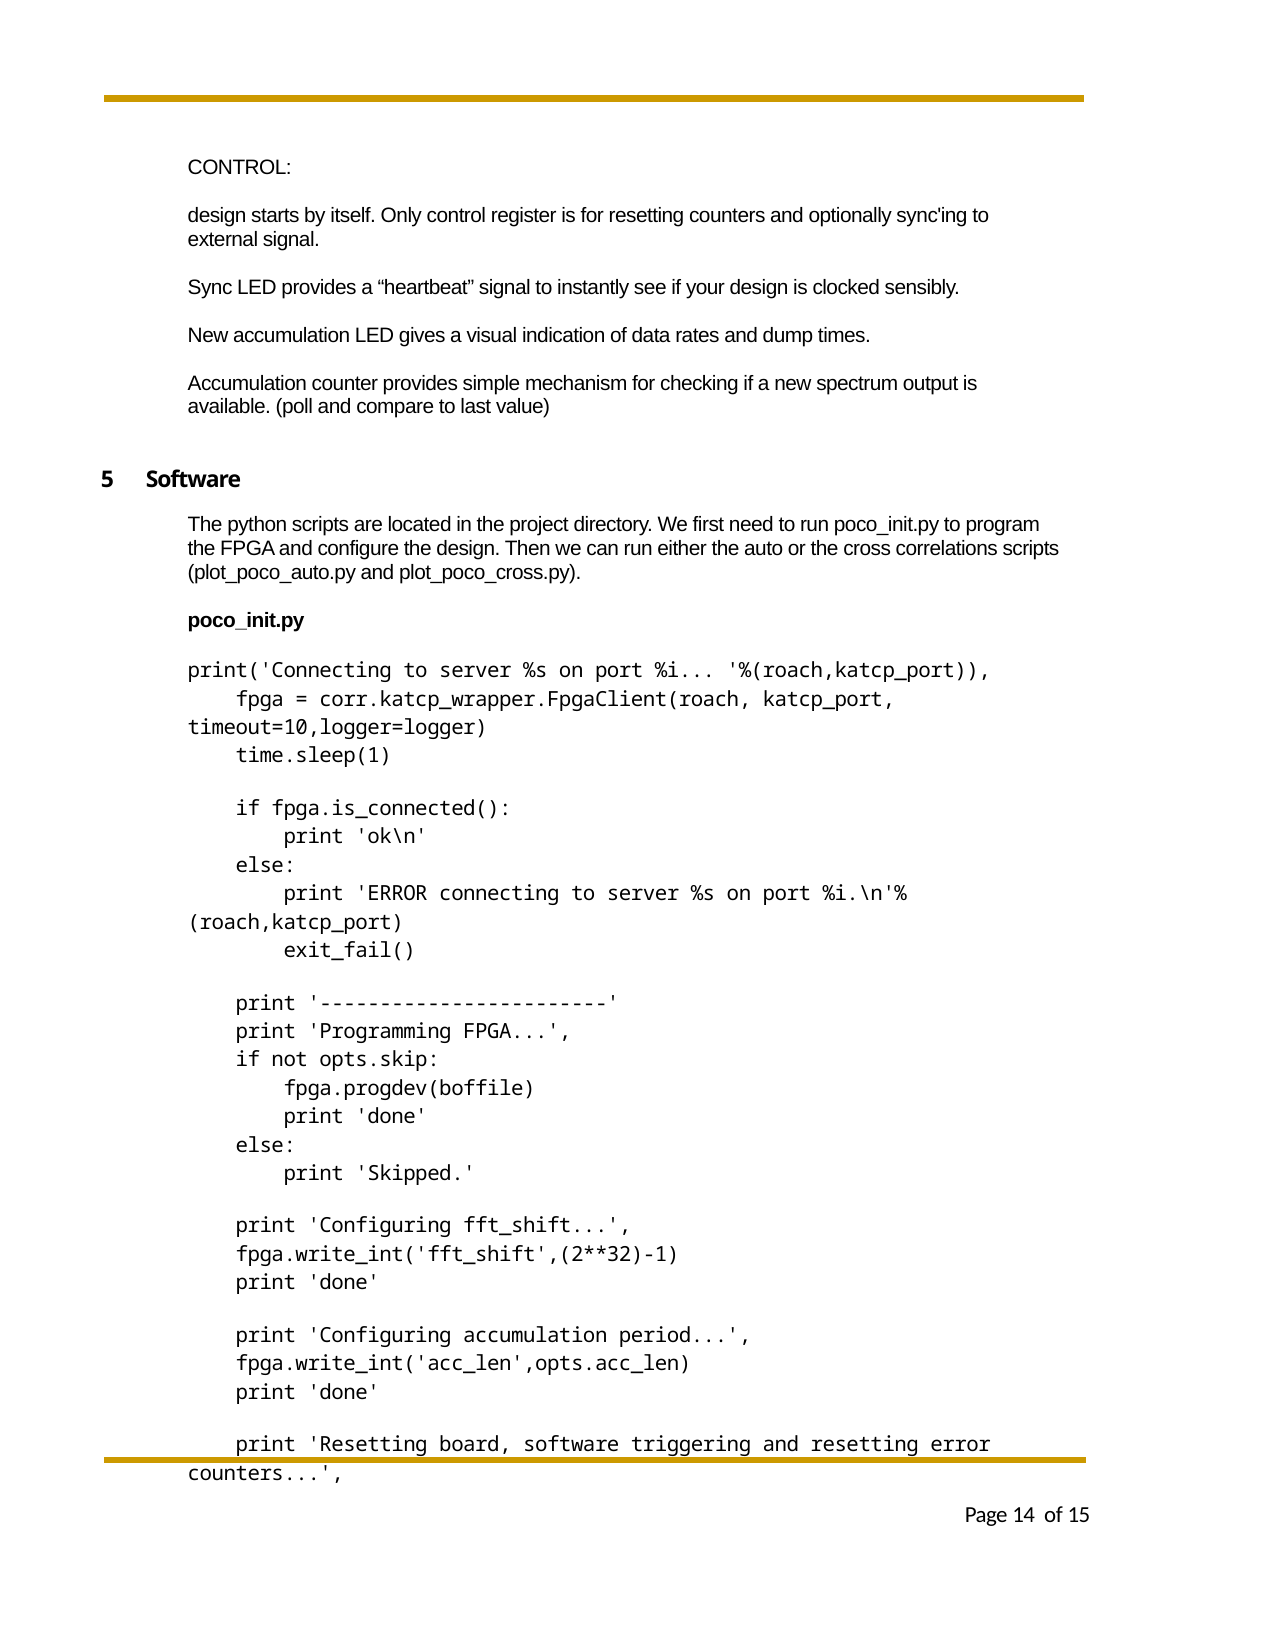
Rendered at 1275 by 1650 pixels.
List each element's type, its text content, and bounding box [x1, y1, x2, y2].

text print 'Resetting board, software triggering and resetting error [187, 1429, 1062, 1457]
text print 'Configuring accumulation period...', [187, 1320, 1062, 1348]
text time.sleep(1) [187, 741, 1062, 769]
text counters...', [187, 1463, 1062, 1486]
text fpga.write_int('fft_shift',(2**32)-1) [187, 1239, 1062, 1267]
text print('Connecting to server %s on port %i... '%(roach,katcp_port)), [187, 655, 1062, 684]
text Sync LED provides a “heartbeat” signal to instantly see if your design is clocked sensibly. [187, 274, 1062, 298]
text print 'Configuring fft_shift...', [187, 1211, 1062, 1239]
text Accumulation counter provides simple mechanism for checking if a new spectrum output is available. (poll and compare to last value) [187, 370, 1062, 418]
subtitle Software [101, 463, 1062, 494]
text exit_fail() [187, 935, 1062, 964]
text if fpga.is_connected(): [187, 793, 1062, 821]
text fpga.progdev(boffile) [187, 1073, 1062, 1101]
text print 'ok\n' [187, 821, 1062, 850]
text print 'ERROR connecting to server %s on port %i.\n'%(roach,katcp_port) [187, 878, 1062, 935]
text else: [187, 850, 1062, 878]
text design starts by itself. Only control register is for resetting counters and optionally sync'ing to external signal. [187, 203, 1062, 251]
text fpga = corr.katcp_wrapper.FpgaClient(roach, katcp_port, timeout=10,logger=logger) [187, 684, 1062, 741]
text The python scripts are located in the project directory. We first need to run poco_init.py to program the FPGA and configure the design. Then we can run either the auto or the cross correlations scripts (plot_poco_auto.py and plot_poco_cross.py). [187, 512, 1062, 583]
text print 'done' [187, 1377, 1062, 1405]
text print 'Skipped.' [187, 1158, 1062, 1187]
text print 'done' [187, 1267, 1062, 1296]
text CONTROL: [187, 155, 1062, 179]
text if not opts.skip: [187, 1044, 1062, 1073]
text print '------------------------' [187, 988, 1062, 1016]
text poco_init.py [187, 607, 1062, 631]
text else: [187, 1130, 1062, 1158]
text print 'done' [187, 1101, 1062, 1130]
text fpga.write_int('acc_len',opts.acc_len) [187, 1348, 1062, 1377]
text New accumulation LED gives a visual indication of data rates and dump times. [187, 322, 1062, 346]
text print 'Programming FPGA...', [187, 1016, 1062, 1044]
